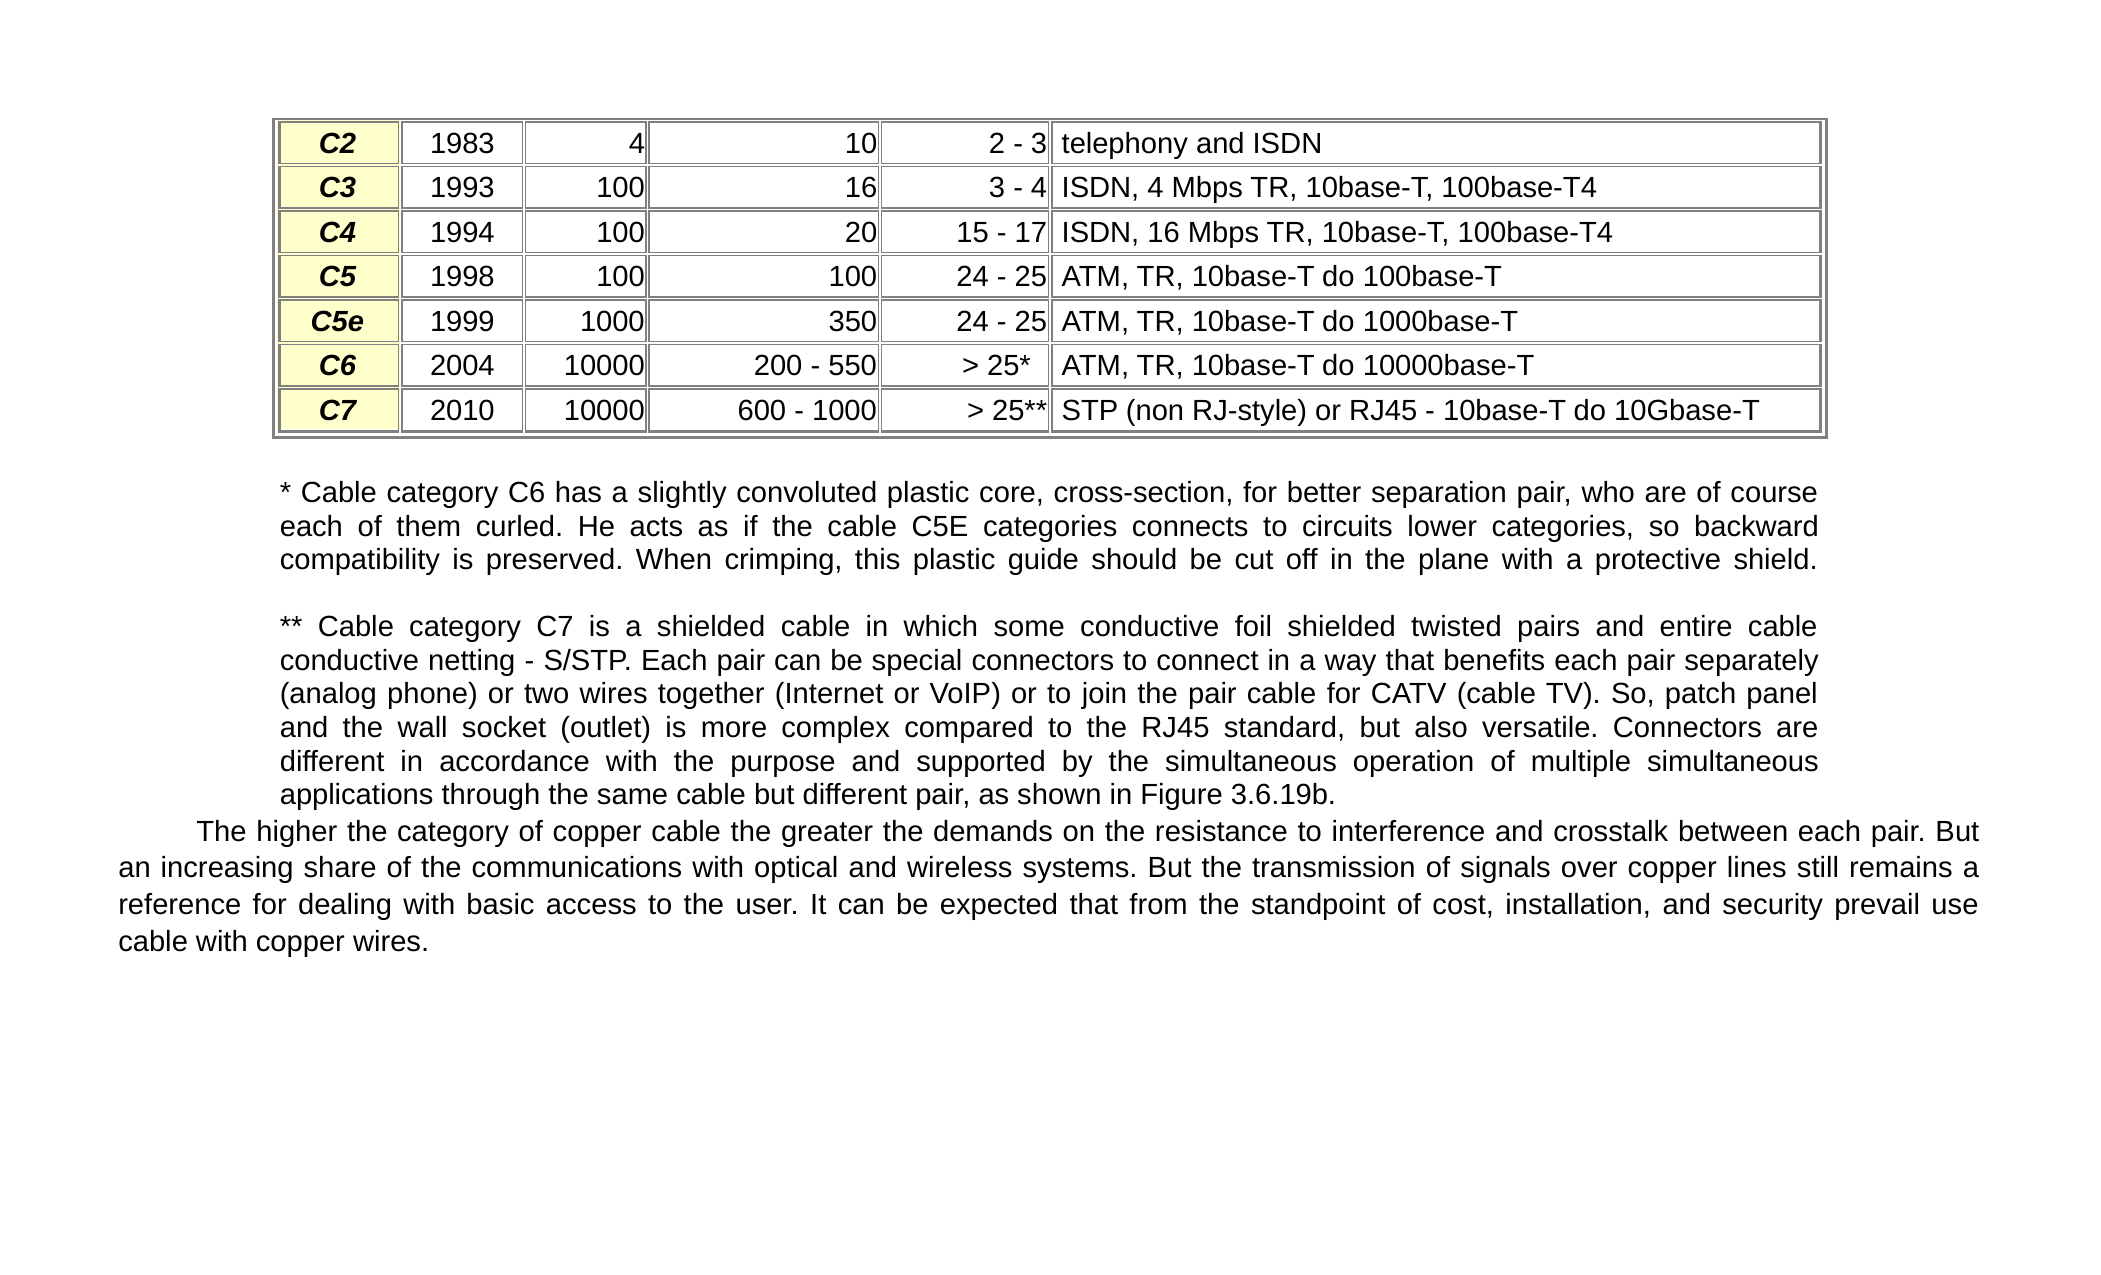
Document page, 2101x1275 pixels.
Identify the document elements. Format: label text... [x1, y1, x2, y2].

table_cell 1983 [403, 123, 522, 163]
table_cell 2 - 3 [882, 123, 1048, 163]
table_cell 24 - 25 [882, 301, 1048, 341]
table_cell ATM, TR, 10base-T do 1000base-T [1053, 301, 1819, 341]
table_cell C4 [281, 212, 398, 252]
table_cell 2010 [403, 390, 522, 429]
table_cell 100 [526, 212, 645, 252]
table_cell 100 [526, 167, 645, 207]
table_cell C6 [281, 345, 398, 385]
table_cell C5e [281, 301, 398, 341]
table_cell ATM, TR, 10base-T do 10000base-T [1053, 345, 1819, 385]
table_cell C2 [281, 123, 398, 163]
table_cell 1999 [403, 301, 522, 341]
table_cell 20 [650, 212, 878, 252]
table_cell ISDN, 16 Mbps TR, 10base-T, 100base-T4 [1053, 212, 1819, 252]
table_cell 3 - 4 [882, 167, 1048, 207]
table_cell STP (non RJ-style) or RJ45 - 10base-T do 10Gbase-T [1053, 390, 1819, 429]
table_cell 10 [650, 123, 878, 163]
table_cell C3 [281, 167, 398, 207]
table_cell 350 [650, 301, 878, 341]
table_cell 600 - 1000 [650, 390, 878, 429]
table_cell 10000 [526, 345, 645, 385]
table_cell 1000 [526, 301, 645, 341]
table_cell C7 [281, 390, 398, 429]
table_cell 1998 [403, 256, 522, 296]
table_cell 1993 [403, 167, 522, 207]
table_cell ATM, TR, 10base-T do 100base-T [1053, 256, 1819, 296]
table_cell > 25** [882, 390, 1048, 429]
table_cell 1994 [403, 212, 522, 252]
table_cell telephony and ISDN [1053, 123, 1819, 163]
table_cell 24 - 25 [882, 256, 1048, 296]
table_cell 2004 [403, 345, 522, 385]
table_cell 15 - 17 [882, 212, 1048, 252]
table_cell 200 - 550 [650, 345, 878, 385]
table_header * Cable category C6 has a slightly convoluted plastic core, cross-section, for better separation pair, who are of course each of them curled. He acts as if the cable C5E categories connects to circuits lower categories, so backward compatibility is preserved. When crimping, this plastic guide should be cut off in the plane with a protective shield. ** Cable category C7 is a shielded cable in which some conductive foil shielded twisted pairs and entire cable conductive netting - S/STP. Each pair can be special connectors to connect in a way that benefits each pair separately (analog phone) or two wires together (Internet or VoIP) or to join the pair cable for CATV (cable TV). So, patch panel and the wall socket (outlet) is more complex compared to the RJ45 standard, but also versatile. Connectors are different in accordance with the purpose and supported by the simultaneous operation of multiple simultaneous applications through the same cable but different pair, as shown in Figure 3.6.19b. [277, 472, 1824, 814]
table_cell 10000 [526, 390, 645, 429]
table_cell > 25* [882, 345, 1048, 385]
table_cell 100 [650, 256, 878, 296]
text The higher the category of copper cable the greater the demands on the resistance to interference and crosstalk between each pair. But an increasing share of the communications with optical and wireless systems. But the transmission of signals over copper lines still remains a reference for dealing with basic access to the user. It can be expected that from the standpoint of cost, installation, and security prevail use cable with copper wires. [118, 814, 1982, 958]
table_cell 16 [650, 167, 878, 207]
table_cell 100 [526, 256, 645, 296]
table_cell ISDN, 4 Mbps TR, 10base-T, 100base-T4 [1053, 167, 1819, 207]
table_cell 4 [526, 123, 645, 163]
table_cell C5 [281, 256, 398, 296]
